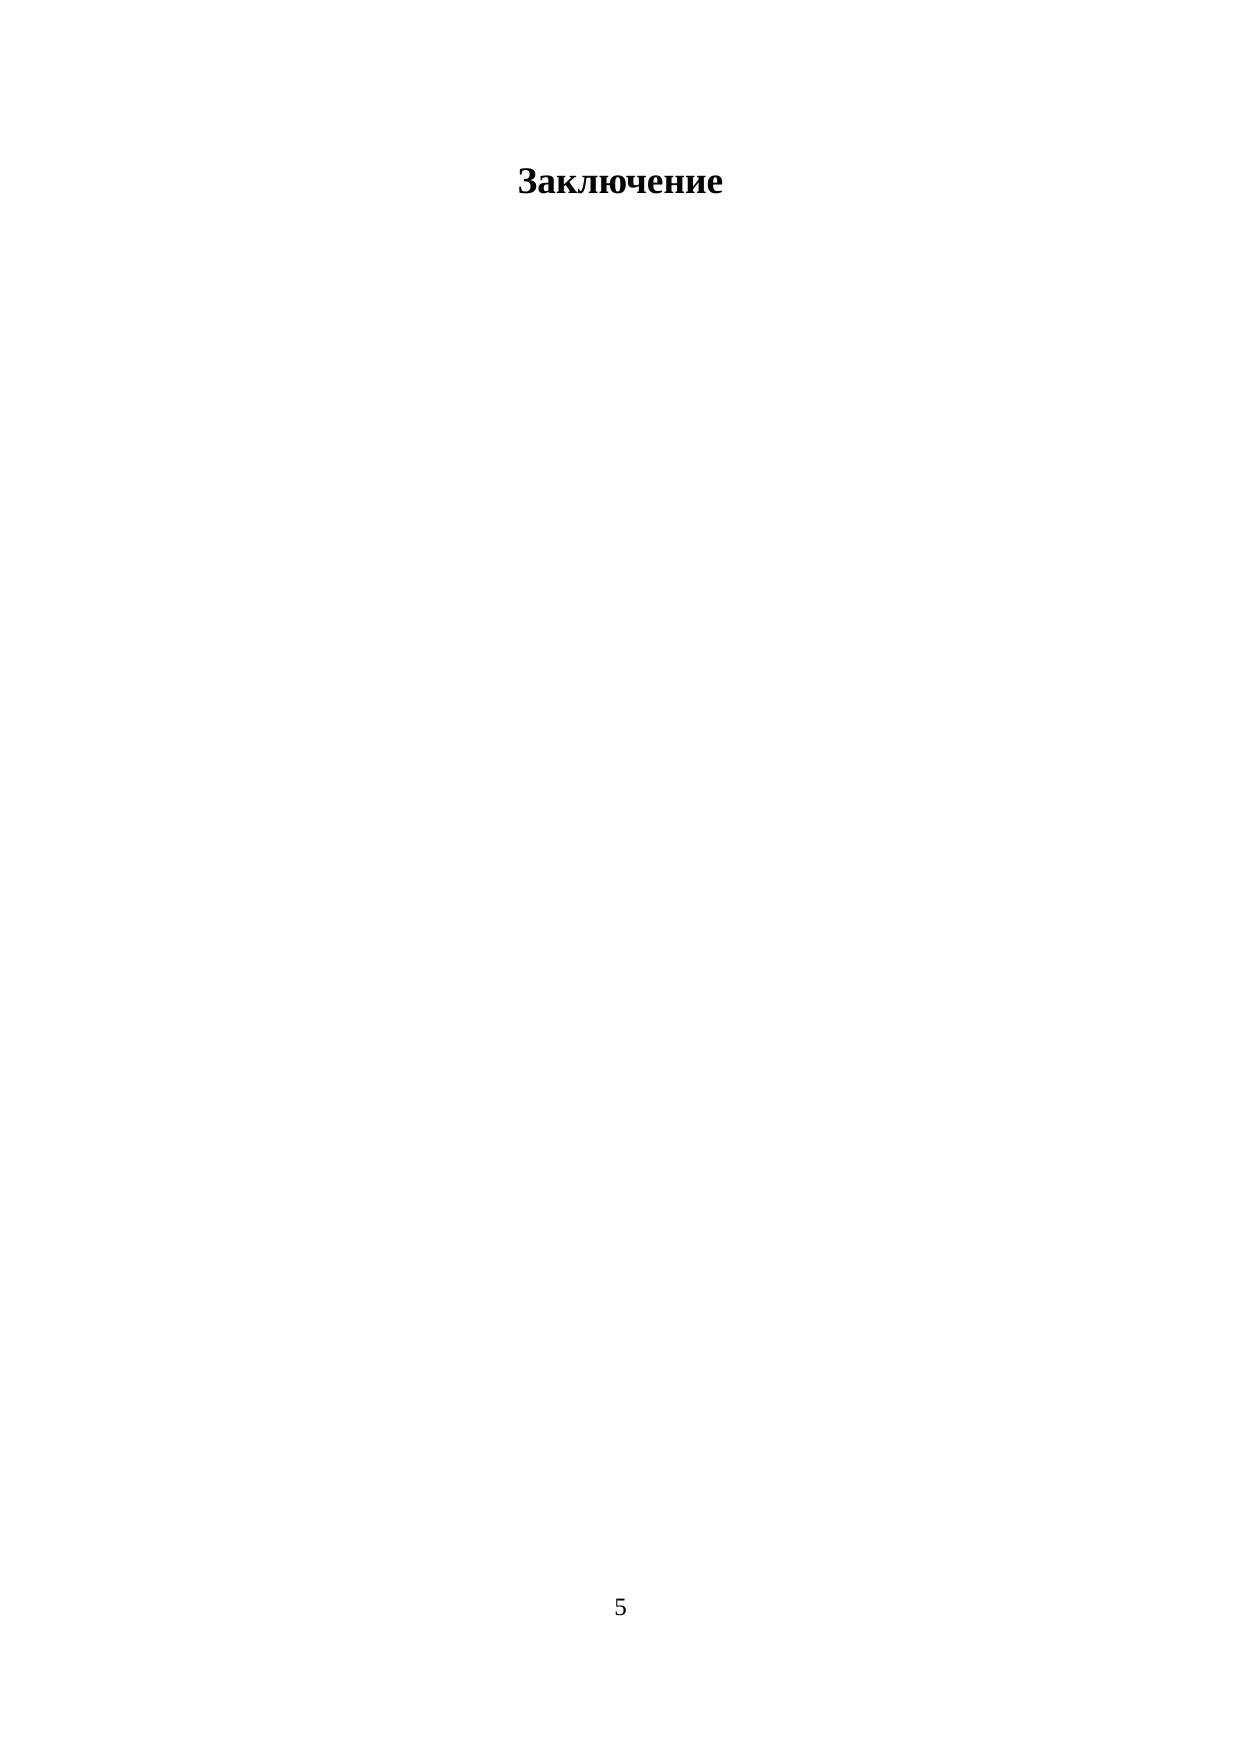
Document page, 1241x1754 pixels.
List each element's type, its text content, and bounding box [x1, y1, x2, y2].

subtitle Заключение [133, 158, 1107, 201]
